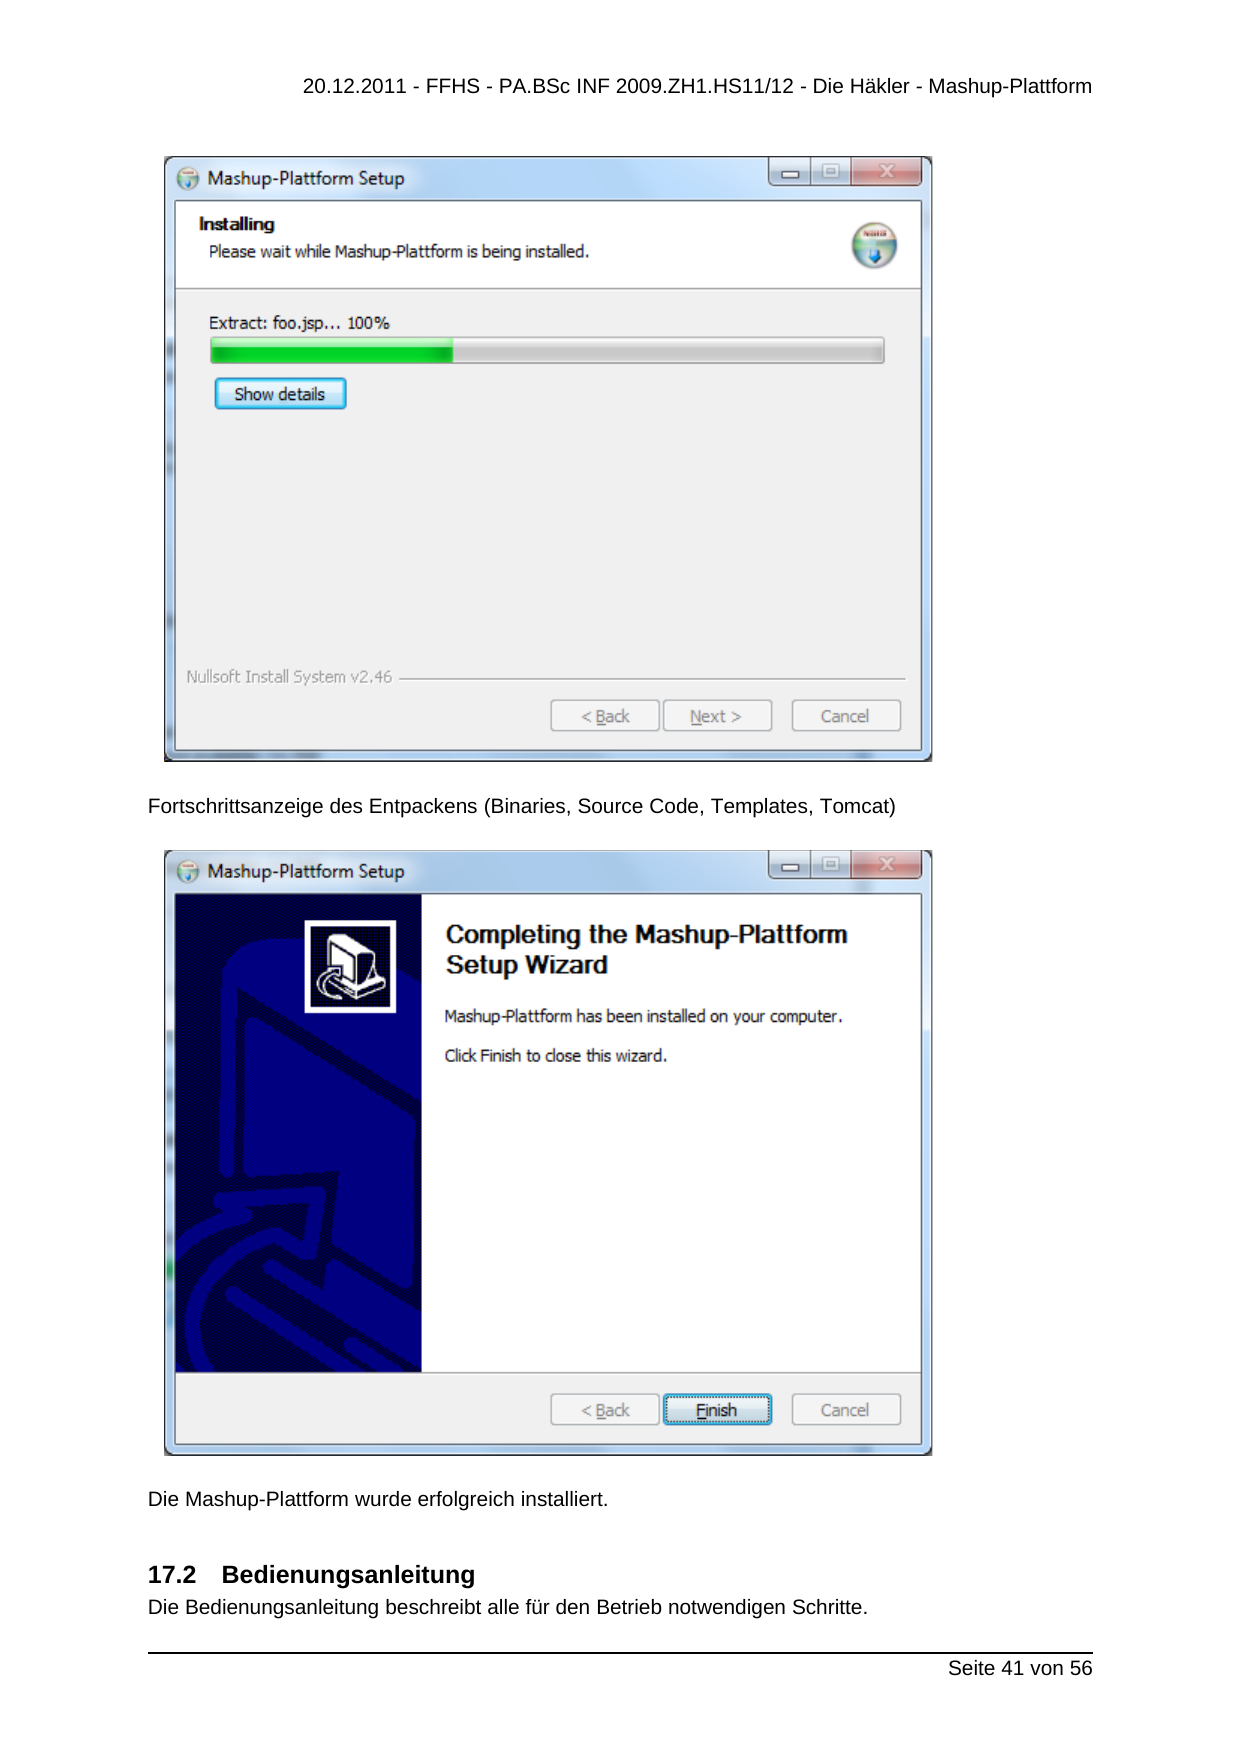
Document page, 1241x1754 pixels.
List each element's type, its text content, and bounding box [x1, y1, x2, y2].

text Fortschrittsanzeige des Entpackens (Binaries, Source Code, Templates, Tomcat) [148, 794, 1093, 818]
picture [164, 850, 933, 1456]
text Die Mashup-Plattform wurde erfolgreich installiert. [148, 1487, 1093, 1535]
picture [164, 156, 933, 762]
text Die Bedienungsanleitung beschreibt alle für den Betrieb notwendigen Schritte. [148, 1595, 1093, 1619]
subtitle Bedienungsanleitung [148, 1560, 1093, 1589]
